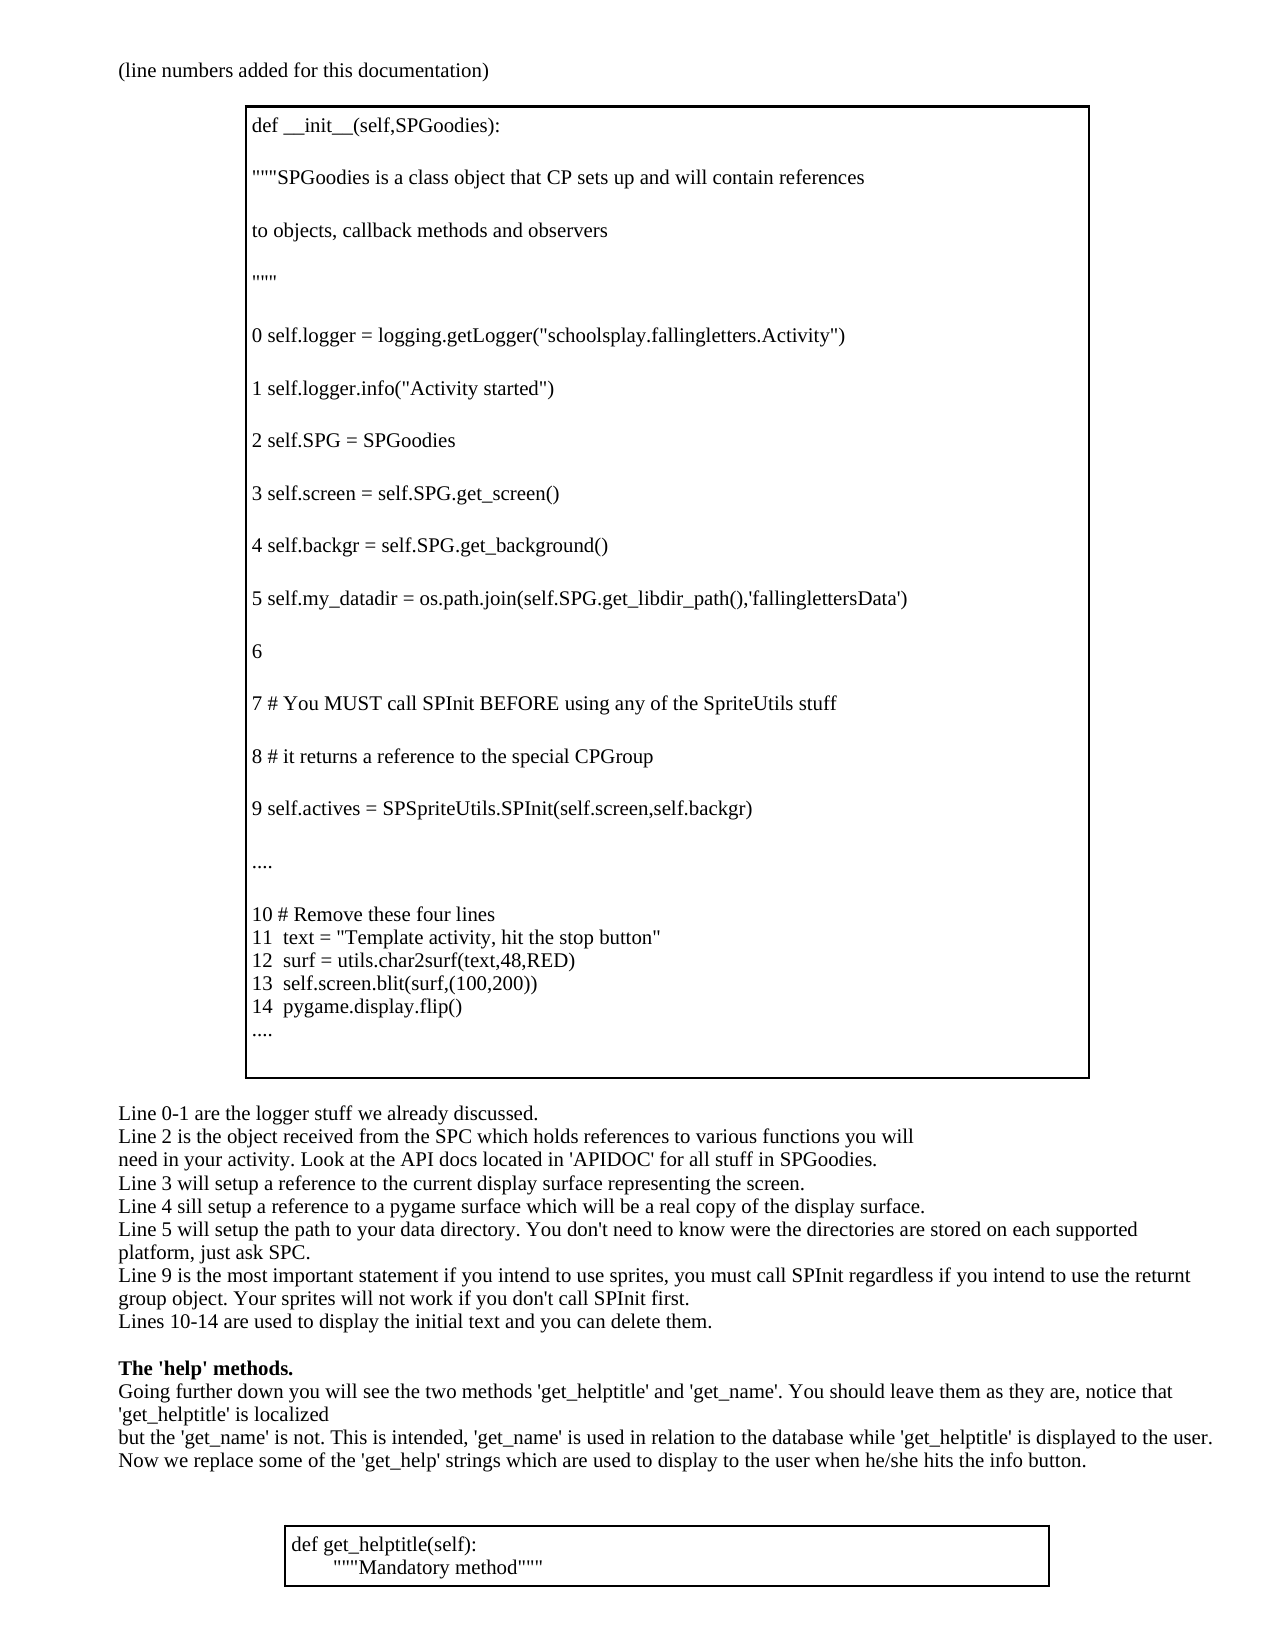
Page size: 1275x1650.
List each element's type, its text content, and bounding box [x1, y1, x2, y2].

table_header def get_helptitle(self): """Mandatory method""" [286, 1527, 1048, 1585]
text Line 9 is the most important statement if you intend to use sprites, you must call SPInit regardless if you intend to use the returnt group object. Your sprites will not work if you don't call SPInit first. [118, 1264, 1216, 1310]
text The 'help' methods. Going further down you will see the two methods 'get_helptitle' and 'get_name'. You should leave them as they are, notice that 'get_helptitle' is localized but the 'get_name' is not. This is intended, 'get_name' is used in relation to the database while 'get_helptitle' is displayed to the user. Now we replace some of the 'get_help' strings which are used to display to the user when he/she hits the info button. [118, 1333, 1216, 1472]
text (line numbers added for this documentation) [118, 59, 1216, 82]
text Line 4 sill setup a reference to a pygame surface which will be a real copy of the display surface. [118, 1194, 1216, 1218]
text Line 0-1 are the logger stuff we already discussed. [118, 1102, 1216, 1125]
text Line 3 will setup a reference to the current display surface representing the screen. [118, 1171, 1216, 1194]
text need in your activity. Look at the API docs located in 'APIDOC' for all stuff in SPGoodies. [118, 1148, 1216, 1171]
text Lines 10-14 are used to display the initial text and you can delete them. [118, 1310, 1216, 1333]
text Line 5 will setup the path to your data directory. You don't need to know were the directories are stored on each supported platform, just ask SPC. [118, 1218, 1216, 1264]
text Line 2 is the object received from the SPC which holds references to various functions you will [118, 1125, 1216, 1148]
table_header def __init__(self,SPGoodies): """SPGoodies is a class object that CP sets up and will contain references to objects, callback methods and observers """ 0 self.logger = logging.getLogger("schoolsplay.fallingletters.Activity") 1 self.logger.info("Activity started") 2 self.SPG = SPGoodies 3 self.screen = self.SPG.get_screen() 4 self.backgr = self.SPG.get_background() 5 self.my_datadir = os.path.join(self.SPG.get_libdir_path(),'fallinglettersData') 6 7 # You MUST call SPInit BEFORE using any of the SpriteUtils stuff 8 # it returns a reference to the special CPGroup 9 self.actives = SPSpriteUtils.SPInit(self.screen,self.backgr) .... 10 # Remove these four lines 11 text = "Template activity, hit the stop button" 12 surf = utils.char2surf(text,48,RED) 13 self.screen.blit(surf,(100,200)) 14 pygame.display.flip() .... [247, 108, 1088, 1077]
